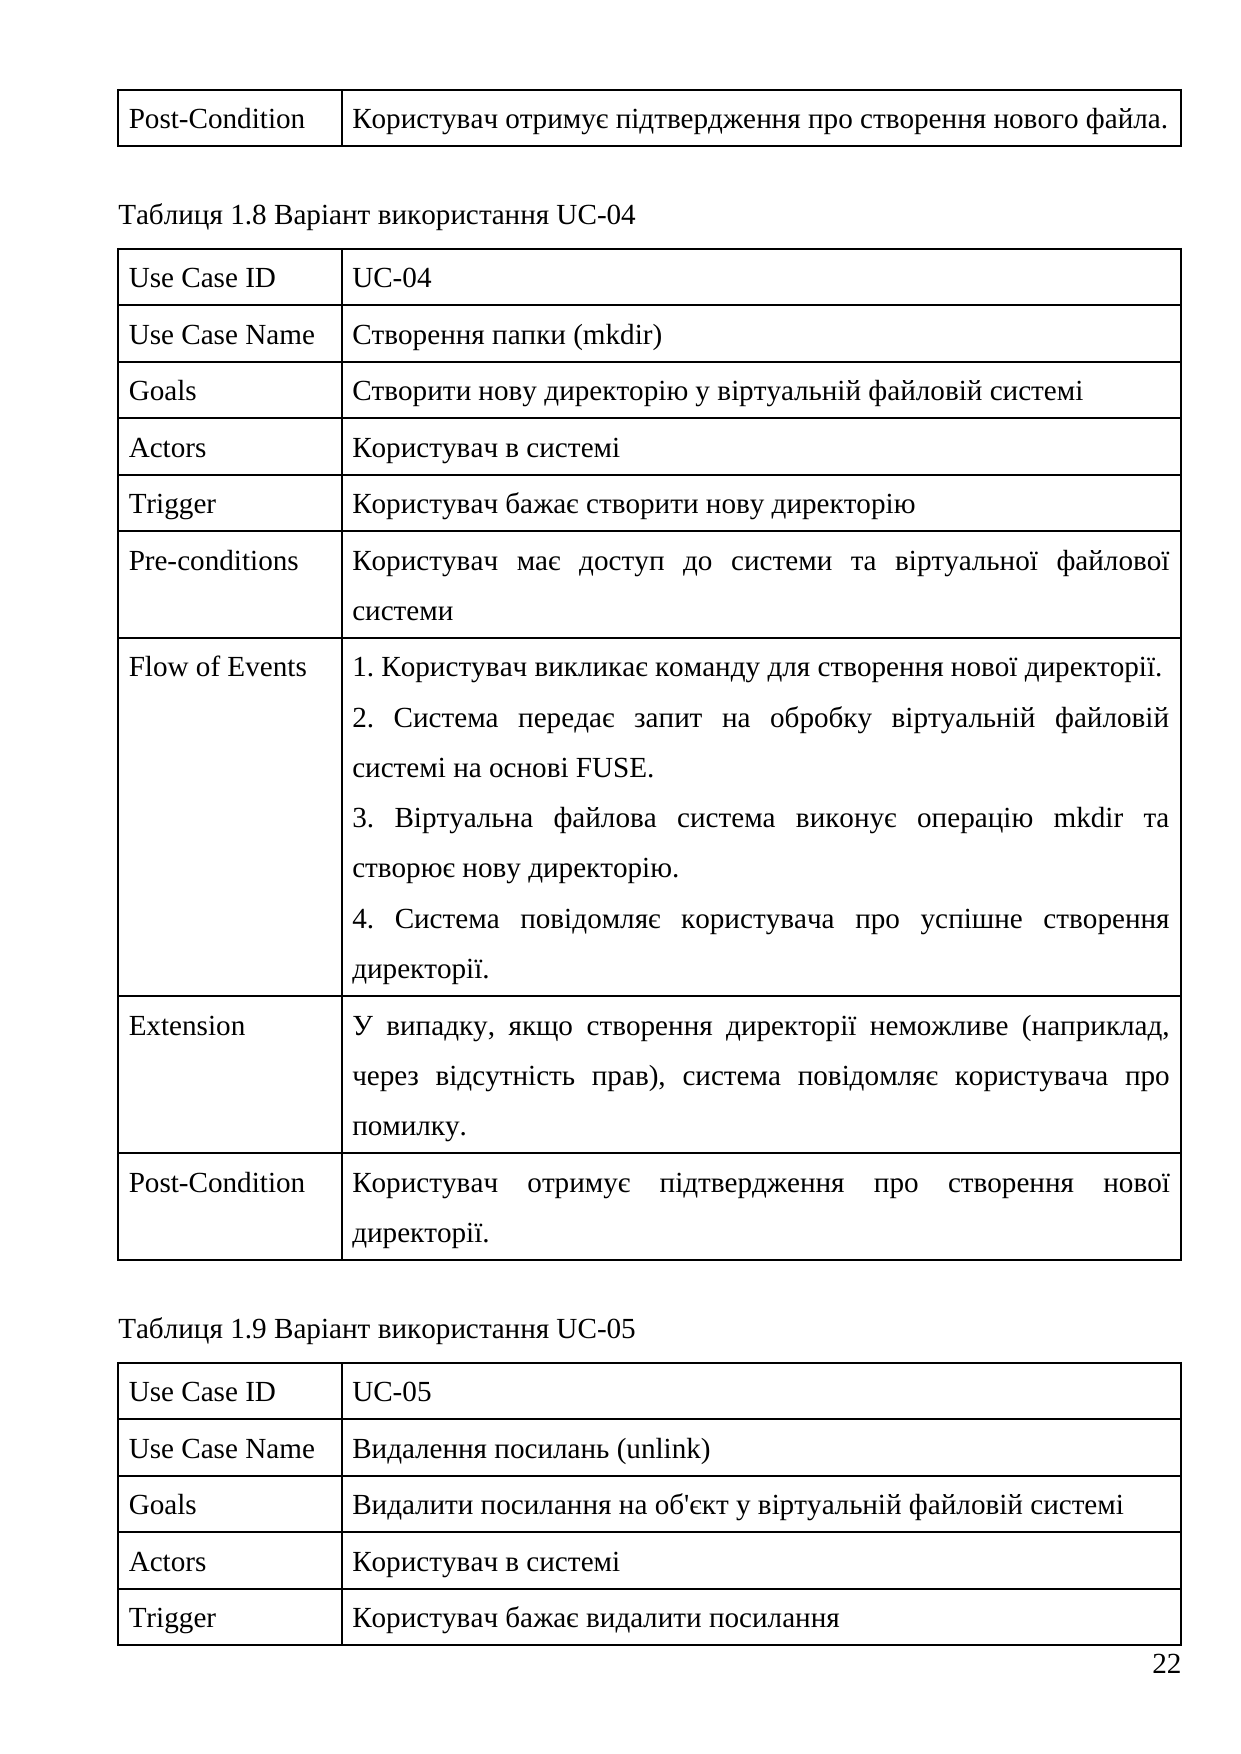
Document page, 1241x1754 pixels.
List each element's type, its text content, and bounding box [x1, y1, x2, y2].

table_cell Користувач отримує підтвердження про створення нового файла. [343, 91, 1180, 145]
table_cell У випадку, якщо створення директорії неможливе (наприклад, через відсутність прав), система повідомляє користувача про помилку. [343, 997, 1180, 1152]
table_header UC-05 [343, 1364, 1180, 1418]
table_cell Goals [119, 363, 341, 417]
table_header Use Case ID [119, 250, 341, 304]
table_cell Користувач бажає видалити посилання [343, 1590, 1180, 1644]
list Варіант використання UC-05 [118, 1311, 1181, 1345]
list Варіант використання UC-04 [118, 197, 1181, 231]
table_header Use Case ID [119, 1364, 341, 1418]
table_cell Goals [119, 1477, 341, 1531]
table_cell Видалити посилання на об'єкт у віртуальній файловій системі [343, 1477, 1180, 1531]
table_cell Створення папки (mkdir) [343, 306, 1180, 361]
table_cell Pre-conditions [119, 532, 341, 637]
table_cell Actors [119, 419, 341, 474]
table_cell Створити нову директорію у віртуальній файловій системі [343, 363, 1180, 417]
table_cell Flow of Events [119, 639, 341, 995]
table_cell Видалення посилань (unlink) [343, 1420, 1180, 1475]
table_cell Trigger [119, 476, 341, 530]
table_cell Extension [119, 997, 341, 1152]
table_cell Use Case Name [119, 1420, 341, 1475]
table_cell Користувач бажає створити нову директорію [343, 476, 1180, 530]
table_cell Користувач в системі [343, 1533, 1180, 1588]
table_cell 1. Користувач викликає команду для створення нової директорії. 2. Система передає запит на обробку віртуальній файловій системі на основі FUSE. 3. Віртуальна файлова система виконує операцію mkdir та створює нову директорію. 4. Система повідомляє користувача про успішне створення директорії. [343, 639, 1180, 995]
table_cell Use Case Name [119, 306, 341, 361]
table_cell Користувач отримує підтвердження про створення нової директорії. [343, 1154, 1180, 1259]
table_cell Користувач має доступ до системи та віртуальної файлової системи [343, 532, 1180, 637]
table_cell Trigger [119, 1590, 341, 1644]
table_header UC-04 [343, 250, 1180, 304]
table_cell Post-Condition [119, 1154, 341, 1259]
table_cell Actors [119, 1533, 341, 1588]
table_cell Користувач в системі [343, 419, 1180, 474]
table_cell Post-Condition [119, 91, 341, 145]
